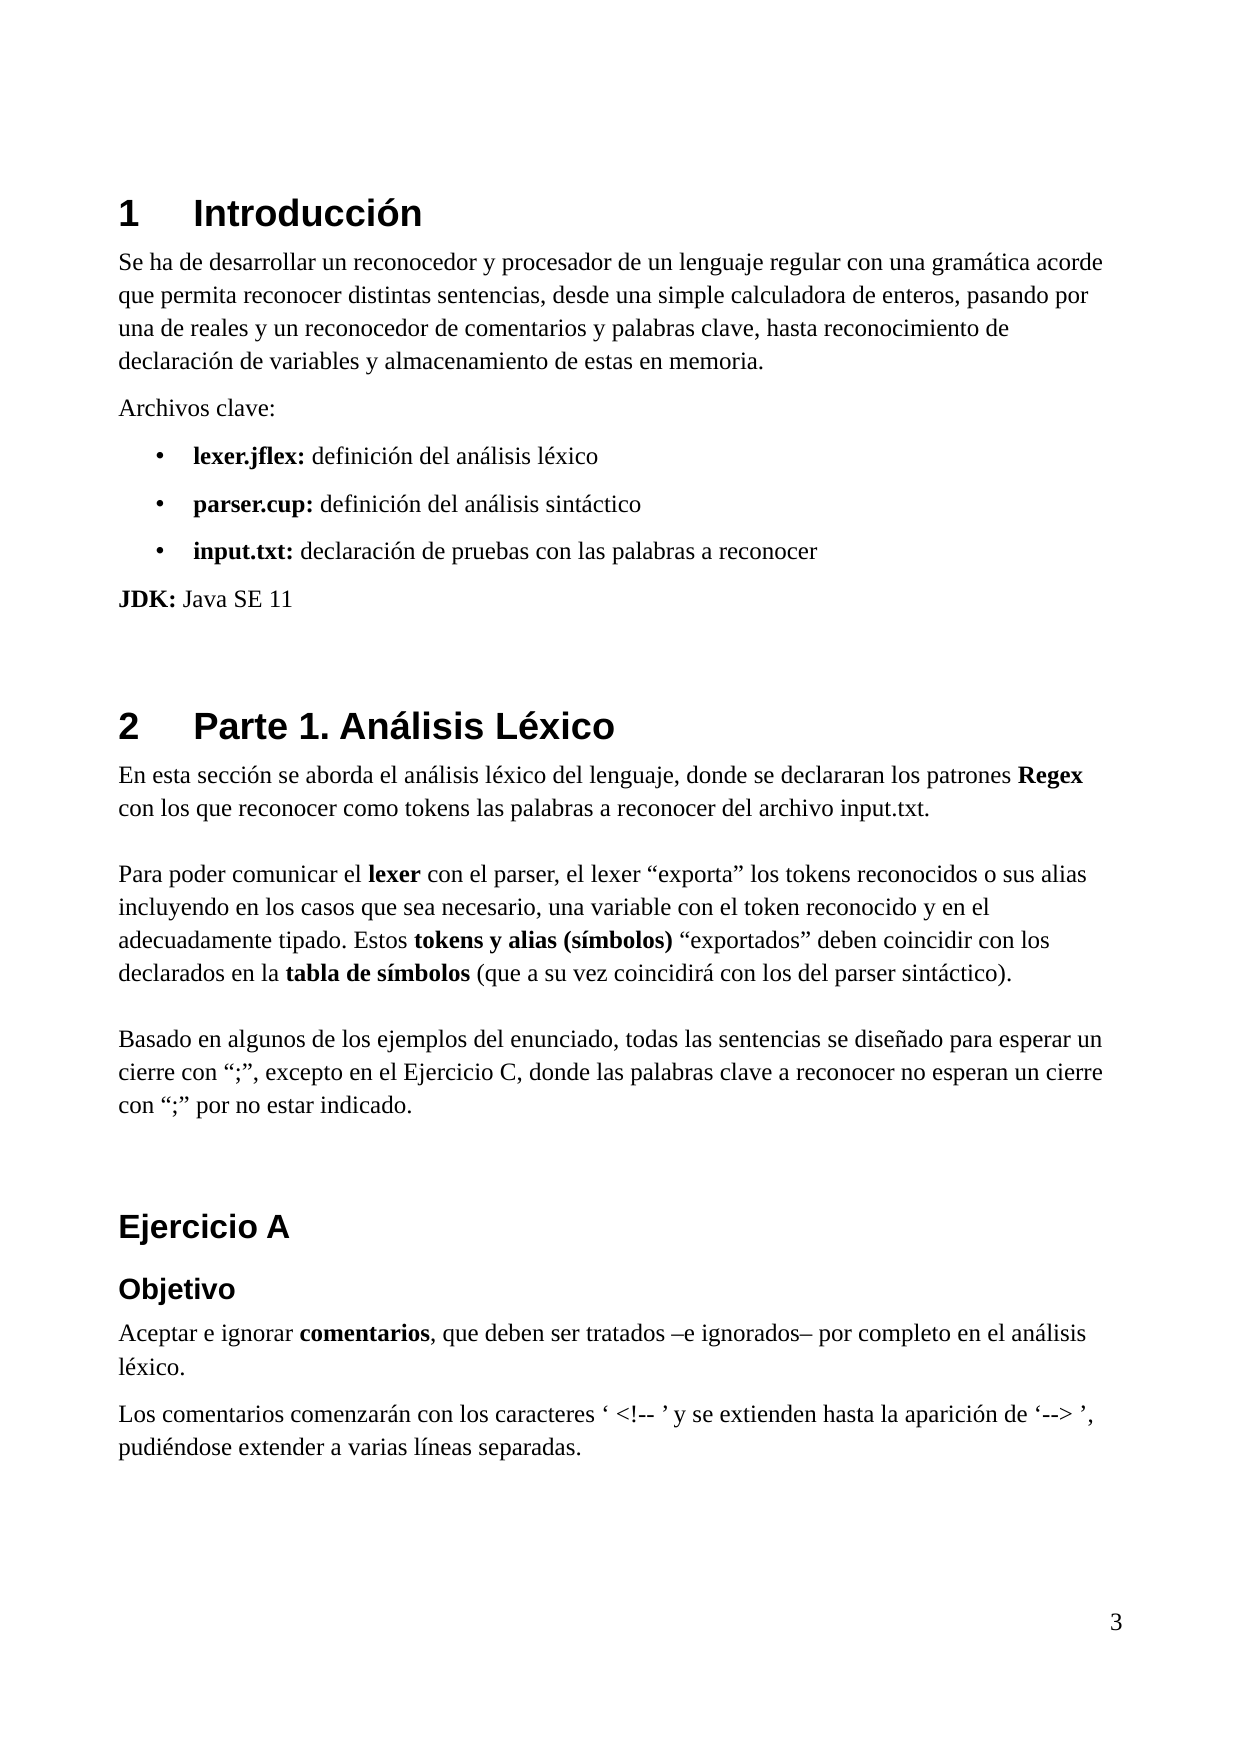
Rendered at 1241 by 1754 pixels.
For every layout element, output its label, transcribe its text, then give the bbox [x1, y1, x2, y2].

list parser.cup: definición del análisis sintáctico [156, 489, 1122, 517]
list input.txt: declaración de pruebas con las palabras a reconocer [156, 536, 1122, 565]
subtitle Ejercicio A [118, 1207, 1122, 1245]
text JDK: Java SE 11 [118, 584, 1122, 613]
text Archivos clave: [118, 393, 1122, 422]
text Los comentarios comenzarán con los caracteres ‘ <!-- ’ y se extienden hasta la aparición de ‘--> ’, pudiéndose extender a varias líneas separadas. [118, 1399, 1122, 1461]
text En esta sección se aborda el análisis léxico del lenguaje, donde se declararan los patrones Regex con los que reconocer como tokens las palabras a reconocer del archivo input.txt. Para poder comunicar el lexer con el parser, el lexer “exporta” los tokens reconocidos o sus alias incluyendo en los casos que sea necesario, una variable con el token reconocido y en el adecuadamente tipado. Estos tokens y alias (símbolos) “exportados” deben coincidir con los declarados en la tabla de símbolos (que a su vez coincidirá con los del parser sintáctico). Basado en algunos de los ejemplos del enunciado, todas las sentencias se diseñado para esperar un cierre con “;”, excepto en el Ejercicio C, donde las palabras clave a reconocer no esperan un cierre con “;” por no estar indicado. [118, 760, 1122, 1119]
list lexer.jflex: definición del análisis léxico [156, 441, 1122, 470]
subtitle Objetivo [118, 1272, 1122, 1306]
text Aceptar e ignorar comentarios, que deben ser tratados –e ignorados– por completo en el análisis léxico. [118, 1318, 1122, 1380]
text Se ha de desarrollar un reconocedor y procesador de un lenguaje regular con una gramática acorde que permita reconocer distintas sentencias, desde una simple calculadora de enteros, pasando por una de reales y un reconocedor de comentarios y palabras clave, hasta reconocimiento de declaración de variables y almacenamiento de estas en memoria. [118, 247, 1122, 375]
subtitle Introducción [118, 191, 1122, 234]
subtitle Parte 1. Análisis Léxico [118, 704, 1122, 748]
